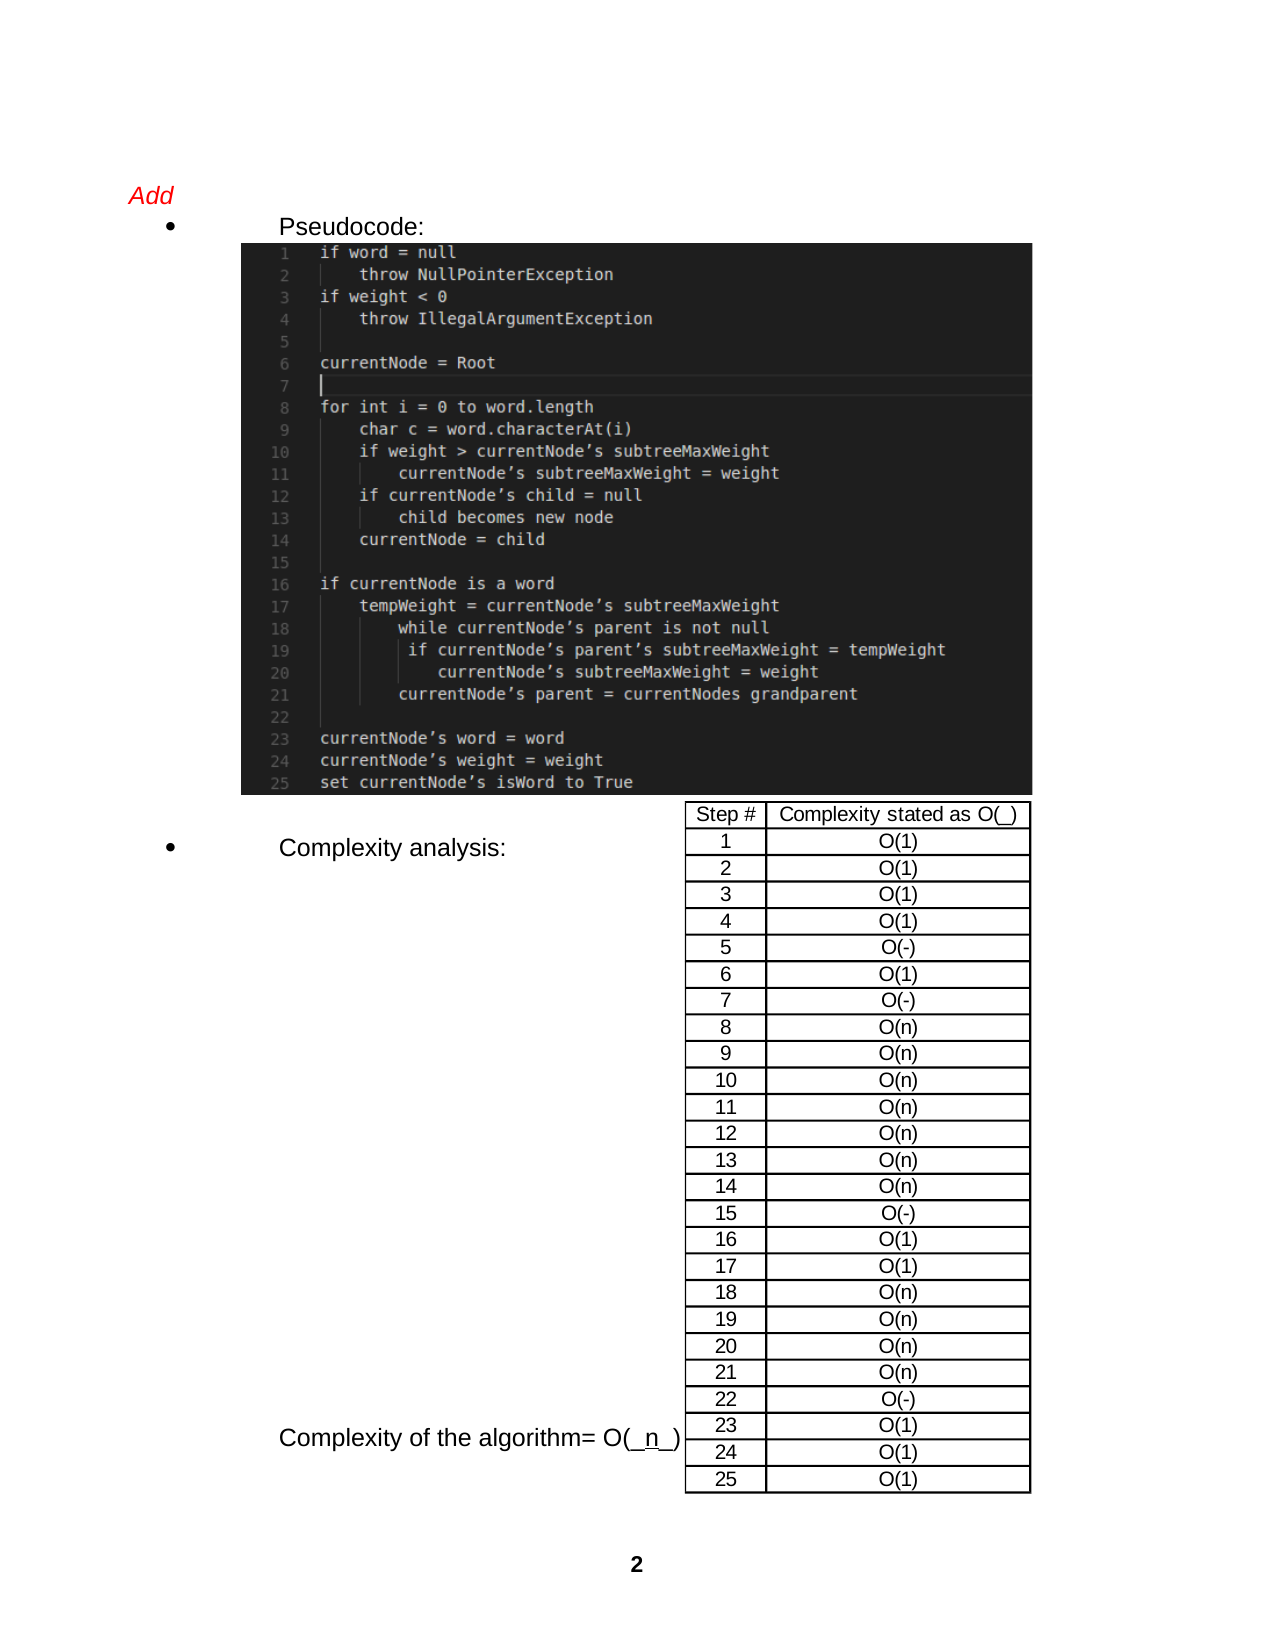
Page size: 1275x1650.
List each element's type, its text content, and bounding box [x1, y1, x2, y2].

list Complexity analysis: [166, 833, 684, 862]
picture [241, 243, 1033, 795]
text Add [129, 181, 995, 210]
text Complexity of the algorithm= O(_n_) [687, 1423, 765, 1438]
list Complexity analysis: [768, 857, 995, 862]
text Complexity of the algorithm= O(_n_) [768, 1423, 995, 1438]
text Complexity of the algorithm= O(_n_) [687, 1441, 765, 1452]
list Complexity analysis: [687, 833, 765, 853]
text Complexity of the algorithm= O(_n_) [279, 1423, 684, 1452]
text Complexity of the algorithm= O(_n_) [768, 1441, 995, 1452]
list Complexity analysis: [768, 833, 995, 853]
list Pseudocode: [166, 212, 995, 241]
